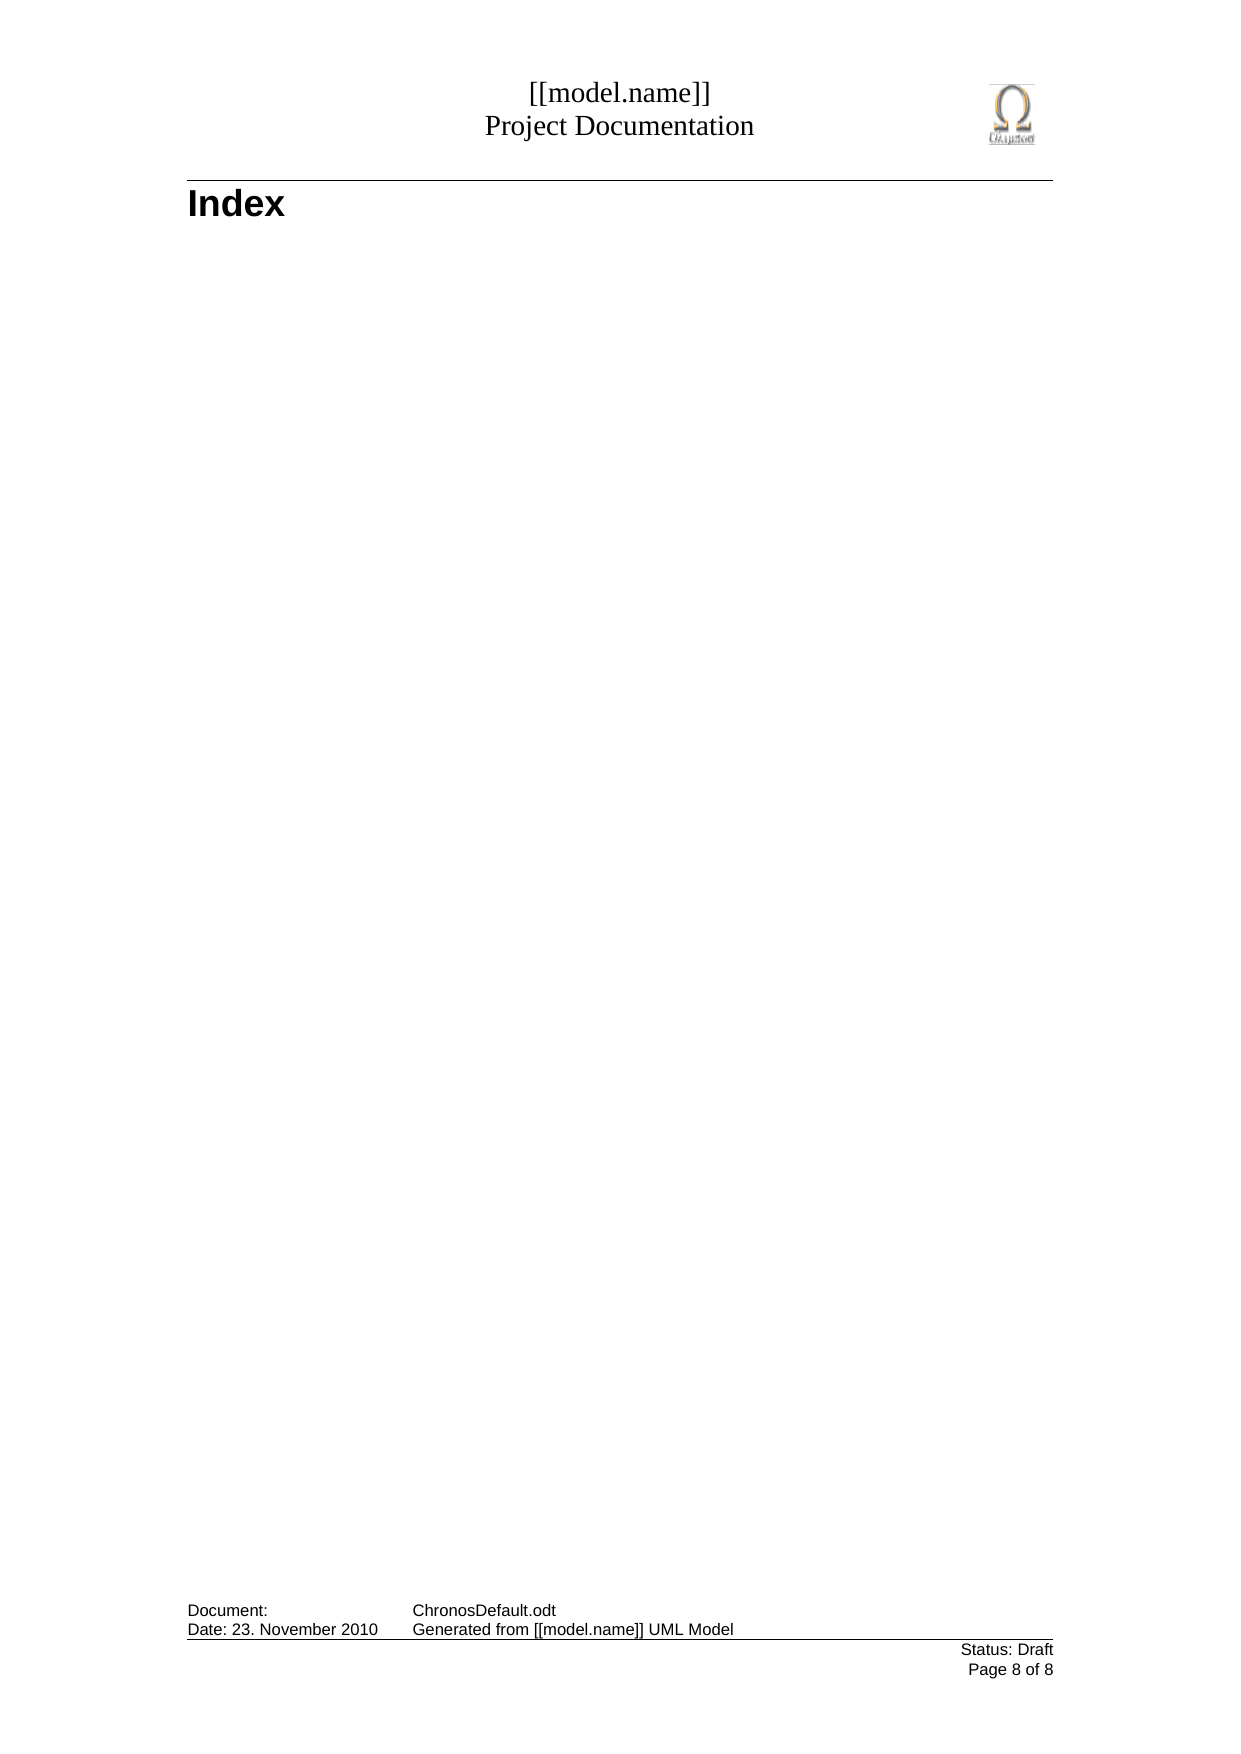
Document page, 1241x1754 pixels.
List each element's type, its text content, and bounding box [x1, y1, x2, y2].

picture [988, 84, 1036, 146]
subtitle Index [187, 181, 1053, 224]
